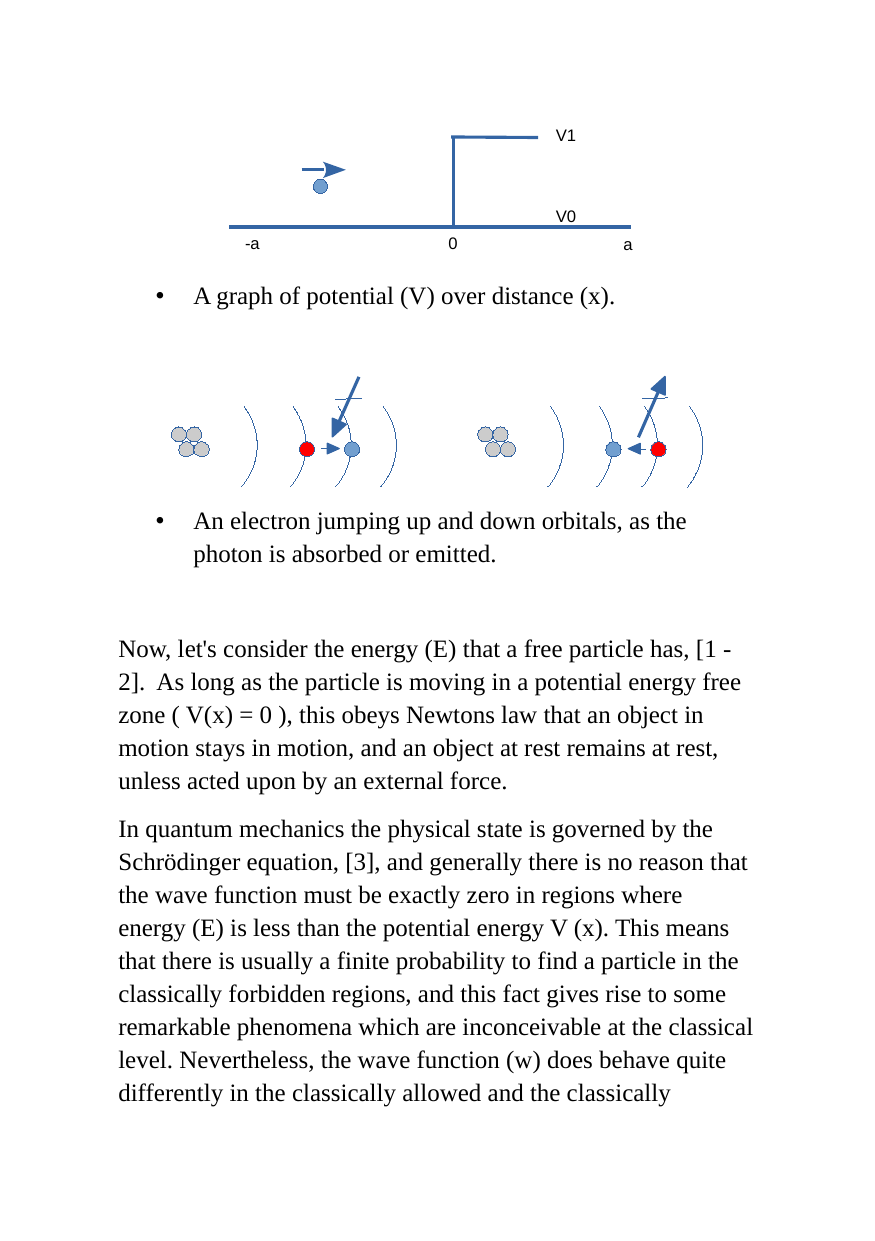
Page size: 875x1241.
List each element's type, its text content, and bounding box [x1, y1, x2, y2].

list A graph of potential (V) over distance (x). [156, 281, 756, 309]
text In quantum mechanics the physical state is governed by the Schrödinger equation, [3], and generally there is no reason that the wave function must be exactly zero in regions where energy (E) is less than the potential energy V (x). This means that there is usually a finite probability to find a particle in the classically forbidden regions, and this fact gives rise to some remarkable phenomena which are inconceivable at the classical level. Nevertheless, the wave function (w) does behave quite differently in the classically allowed and the classically [118, 814, 756, 1107]
text Now, let's consider the energy (E) that a free particle has, [1 - 2]. As long as the particle is moving in a potential energy free zone ( V(x) = 0 ), this obeys Newtons law that an object in motion stays in motion, and an object at rest remains at rest, unless acted upon by an external force. [118, 634, 756, 795]
list An electron jumping up and down orbitals, as the photon is absorbed or emitted. [156, 506, 756, 568]
